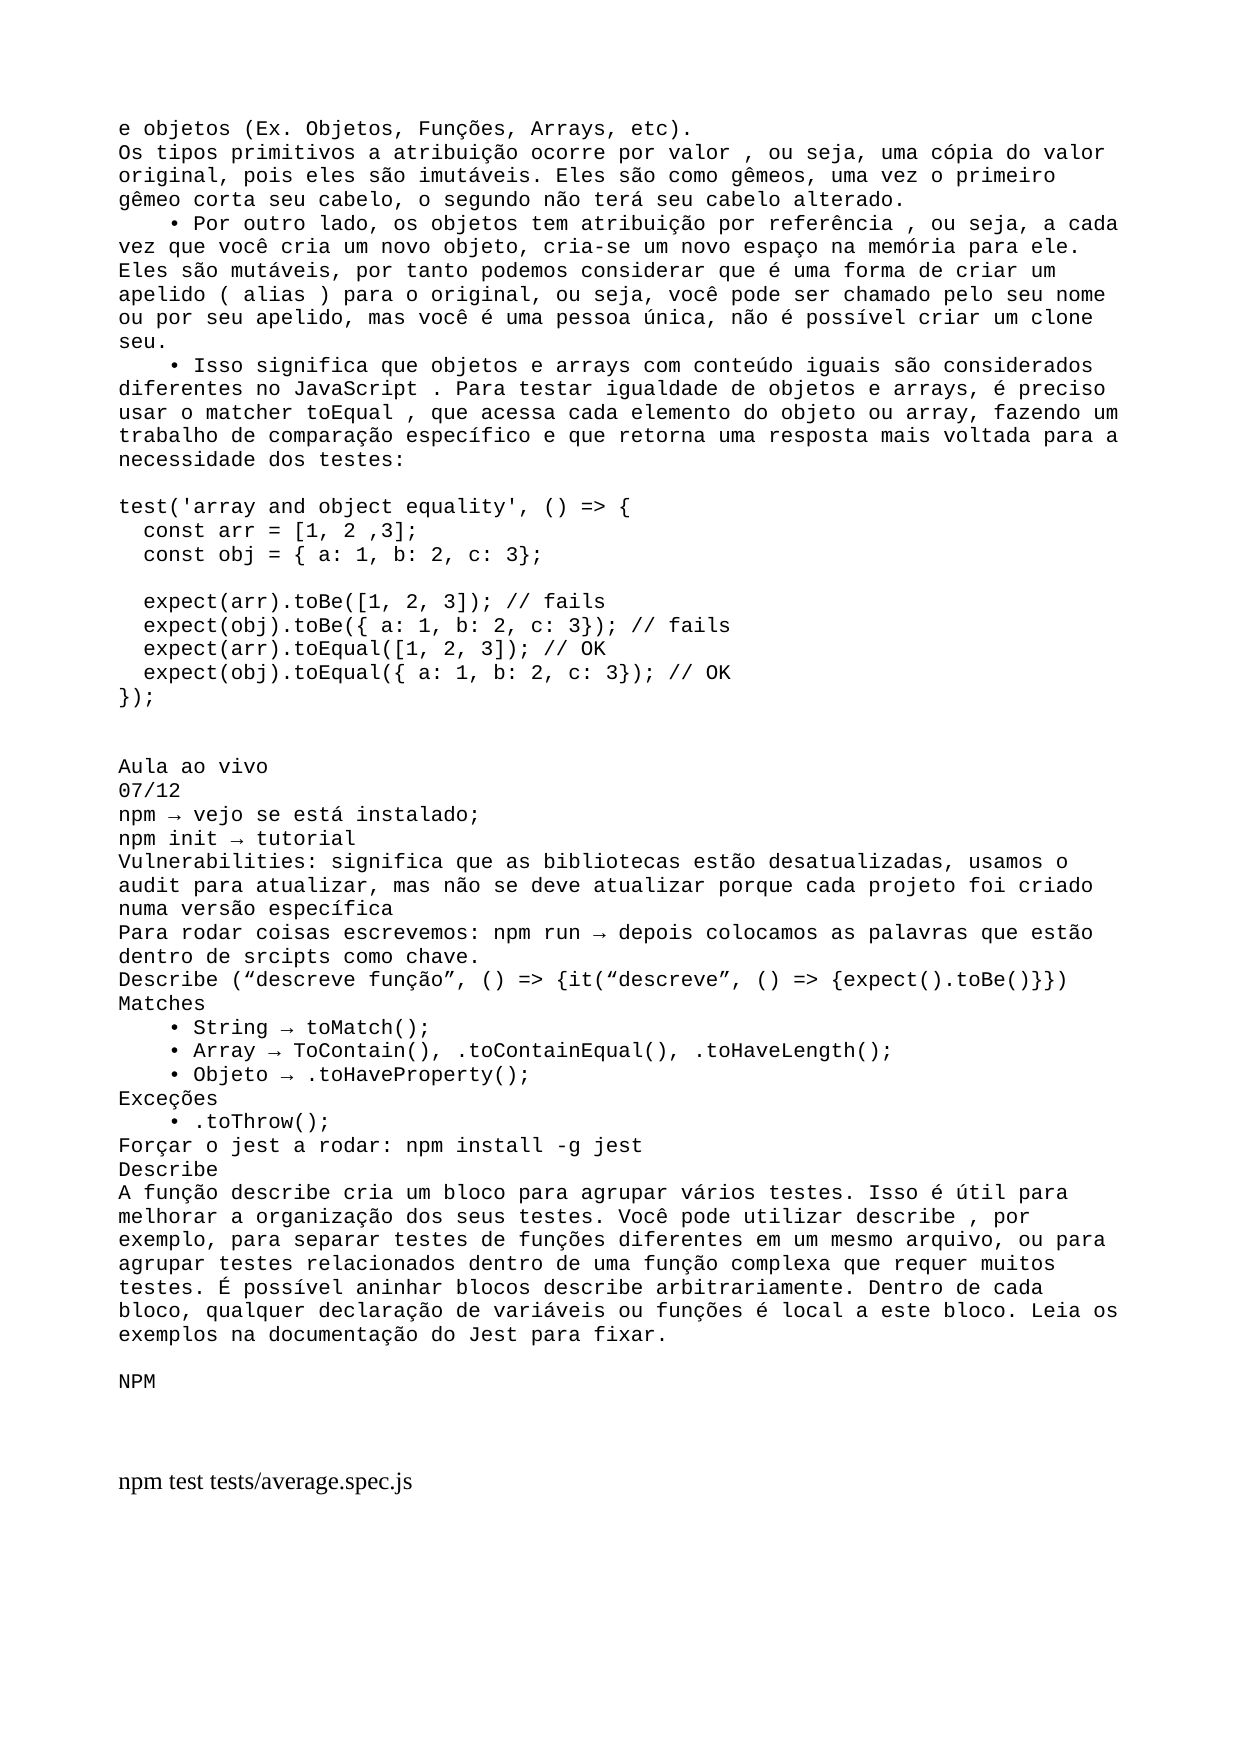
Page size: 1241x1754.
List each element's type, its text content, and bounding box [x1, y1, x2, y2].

text test('array and object equality', () => { [118, 496, 1122, 520]
text const arr = [1, 2 ,3]; [118, 520, 1122, 544]
text • Por outro lado, os objetos tem atribuição por referência , ou seja, a cada vez que você cria um novo objeto, cria-se um novo espaço na memória para ele. Eles são mutáveis, por tanto podemos considerar que é uma forma de criar um apelido ( alias ) para o original, ou seja, você pode ser chamado pelo seu nome ou por seu apelido, mas você é uma pessoa única, não é possível criar um clone seu. [118, 213, 1122, 354]
text Forçar o jest a rodar: npm install -g jest [118, 1135, 1122, 1158]
text • Array → ToContain(), .toContainEqual(), .toHaveLength(); [118, 1040, 1122, 1064]
text Vulnerabilities: significa que as bibliotecas estão desatualizadas, usamos o audit para atualizar, mas não se deve atualizar porque cada projeto foi criado numa versão específica [118, 851, 1122, 922]
text Exceções [118, 1088, 1122, 1111]
text Describe [118, 1158, 1122, 1182]
text • Isso significa que objetos e arrays com conteúdo iguais são considerados diferentes no JavaScript . Para testar igualdade de objetos e arrays, é preciso usar o matcher toEqual , que acessa cada elemento do objeto ou array, fazendo um trabalho de comparação específico e que retorna uma resposta mais voltada para a necessidade dos testes: [118, 354, 1122, 473]
text e objetos (Ex. Objetos, Funções, Arrays, etc). [118, 118, 1122, 142]
text expect(obj).toBe({ a: 1, b: 2, c: 3}); // fails [118, 615, 1122, 638]
text expect(obj).toEqual({ a: 1, b: 2, c: 3}); // OK [118, 662, 1122, 686]
text Matches [118, 993, 1122, 1017]
text • Objeto → .toHaveProperty(); [118, 1064, 1122, 1088]
text const obj = { a: 1, b: 2, c: 3}; [118, 544, 1122, 567]
text }); [118, 686, 1122, 709]
text npm test tests/average.spec.js [118, 1466, 1122, 1495]
text expect(arr).toEqual([1, 2, 3]); // OK [118, 638, 1122, 662]
text Describe (“descreve função”, () => {it(“descreve”, () => {expect().toBe()}}) [118, 969, 1122, 993]
text npm init → tutorial [118, 827, 1122, 851]
text expect(arr).toBe([1, 2, 3]); // fails [118, 591, 1122, 615]
text 07/12 [118, 780, 1122, 804]
text Os tipos primitivos a atribuição ocorre por valor , ou seja, uma cópia do valor original, pois eles são imutáveis. Eles são como gêmeos, uma vez o primeiro gêmeo corta seu cabelo, o segundo não terá seu cabelo alterado. [118, 142, 1122, 213]
text • .toThrow(); [118, 1111, 1122, 1135]
text • String → toMatch(); [118, 1017, 1122, 1040]
text Aula ao vivo [118, 757, 1122, 780]
text Para rodar coisas escrevemos: npm run → depois colocamos as palavras que estão dentro de srcipts como chave. [118, 922, 1122, 969]
text npm → vejo se está instalado; [118, 804, 1122, 827]
text NPM [118, 1371, 1122, 1395]
text A função describe cria um bloco para agrupar vários testes. Isso é útil para melhorar a organização dos seus testes. Você pode utilizar describe , por exemplo, para separar testes de funções diferentes em um mesmo arquivo, ou para agrupar testes relacionados dentro de uma função complexa que requer muitos testes. É possível aninhar blocos describe arbitrariamente. Dentro de cada bloco, qualquer declaração de variáveis ou funções é local a este bloco. Leia os exemplos na documentação do Jest para fixar. [118, 1182, 1122, 1348]
